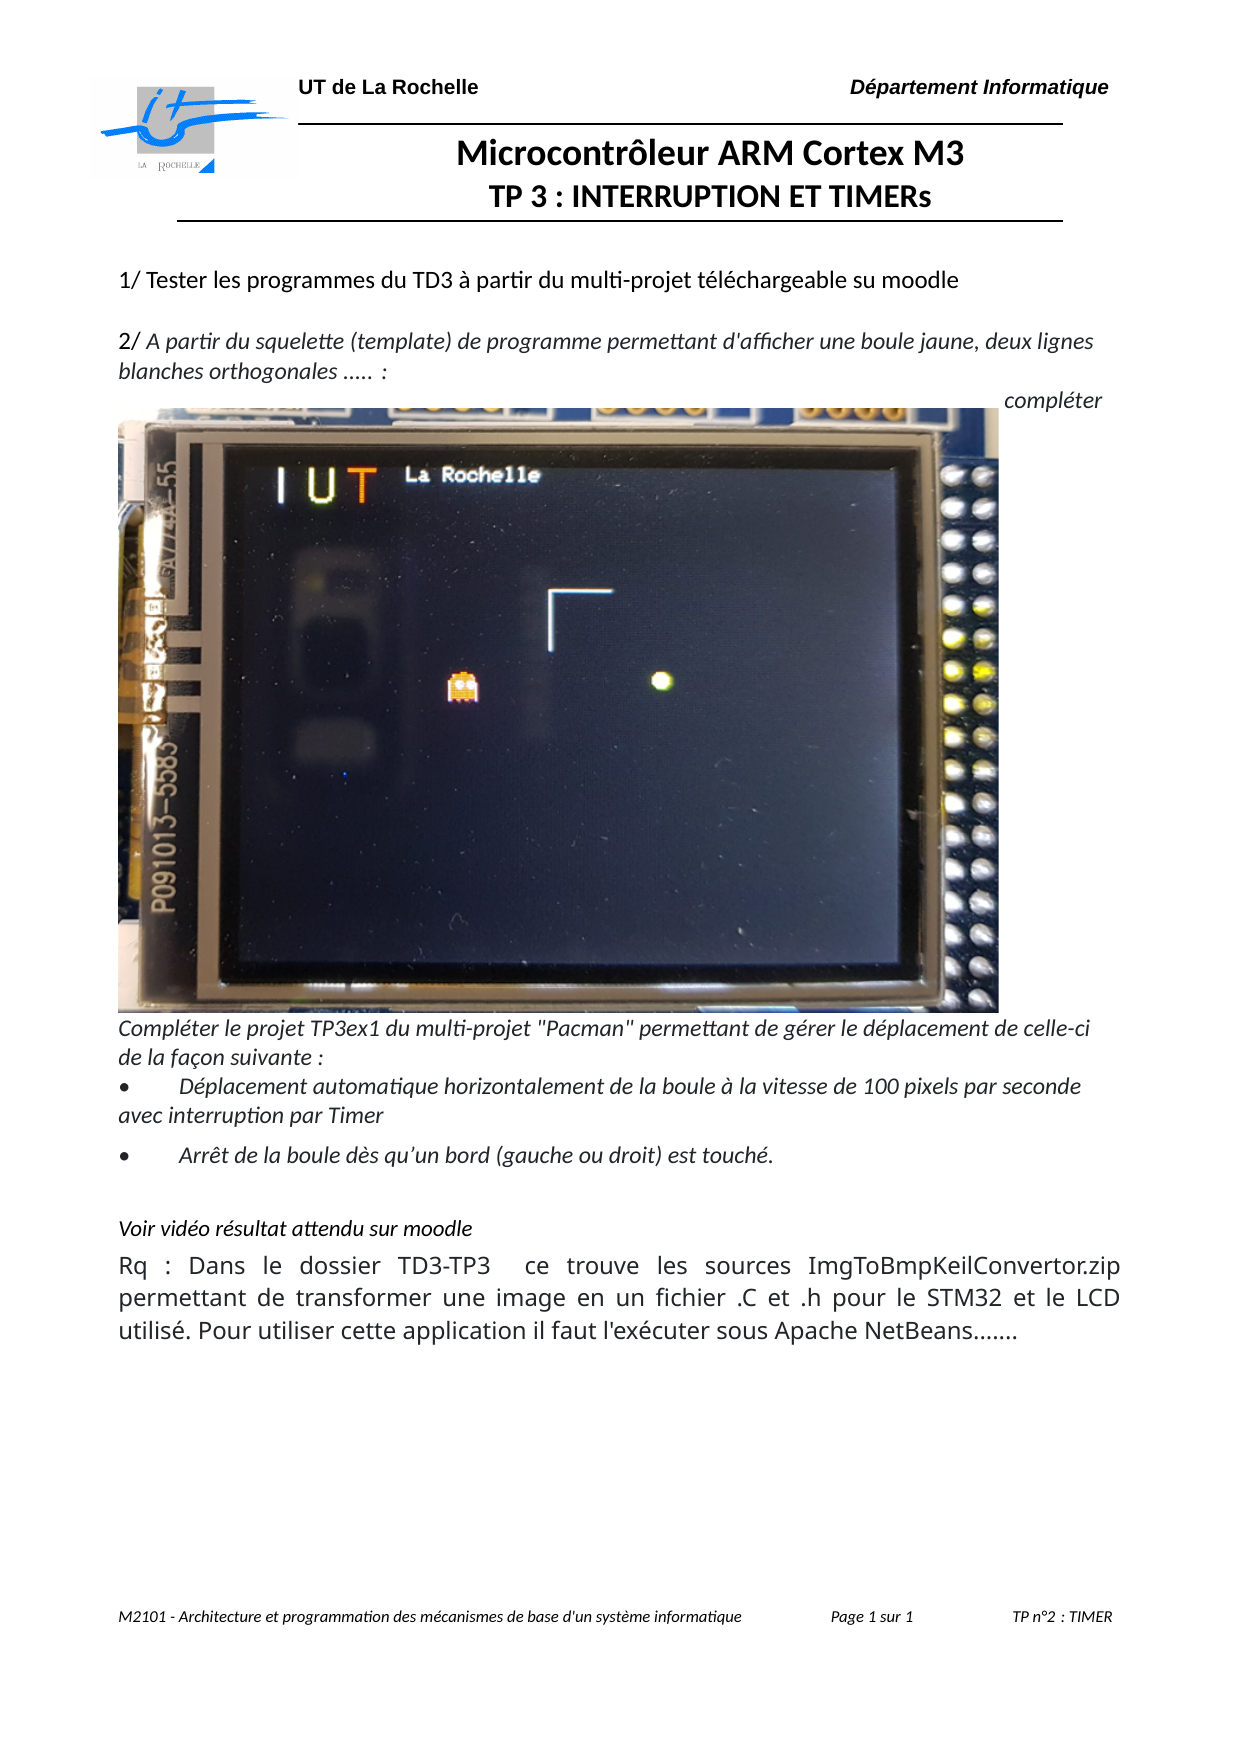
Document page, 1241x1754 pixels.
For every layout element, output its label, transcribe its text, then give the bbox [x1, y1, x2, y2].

text • Déplacement automatique horizontalement de la boule à la vitesse de 100 pixels par seconde avec interruption par Timer [118, 1071, 1122, 1130]
text 2/ A partir du squelette (template) de programme permettant d'afficher une boule jaune, deux lignes blanches orthogonales ..... : [118, 326, 1122, 385]
text 1/ Tester les programmes du TD3 à partir du multi-projet téléchargeable su moodle [118, 264, 1122, 295]
text Compléter le projet TP3ex1 du multi-projet "Pacman" permettant de gérer le déplacement de celle-ci de la façon suivante : [118, 1013, 1122, 1071]
text • Arrêt de la boule dès qu’un bord (gauche ou droit) est touché. [118, 1140, 1122, 1169]
text TP 3 : INTERRUPTION ET TIMERs [177, 169, 1063, 220]
text Microcontrôleur ARM Cortex M3 [299, 125, 1063, 169]
text Voir vidéo résultat attendu sur moodle [118, 1214, 1122, 1242]
text compléter [118, 385, 1122, 1013]
text Rq : Dans le dossier TD3-TP3 ce trouve les sources ImgToBmpKeilConvertor.zip permettant de transformer une image en un fichier .C et .h pour le STM32 et le LCD utilisé. Pour utiliser cette application il faut l'exécuter sous Apache NetBeans....... [118, 1248, 1122, 1346]
